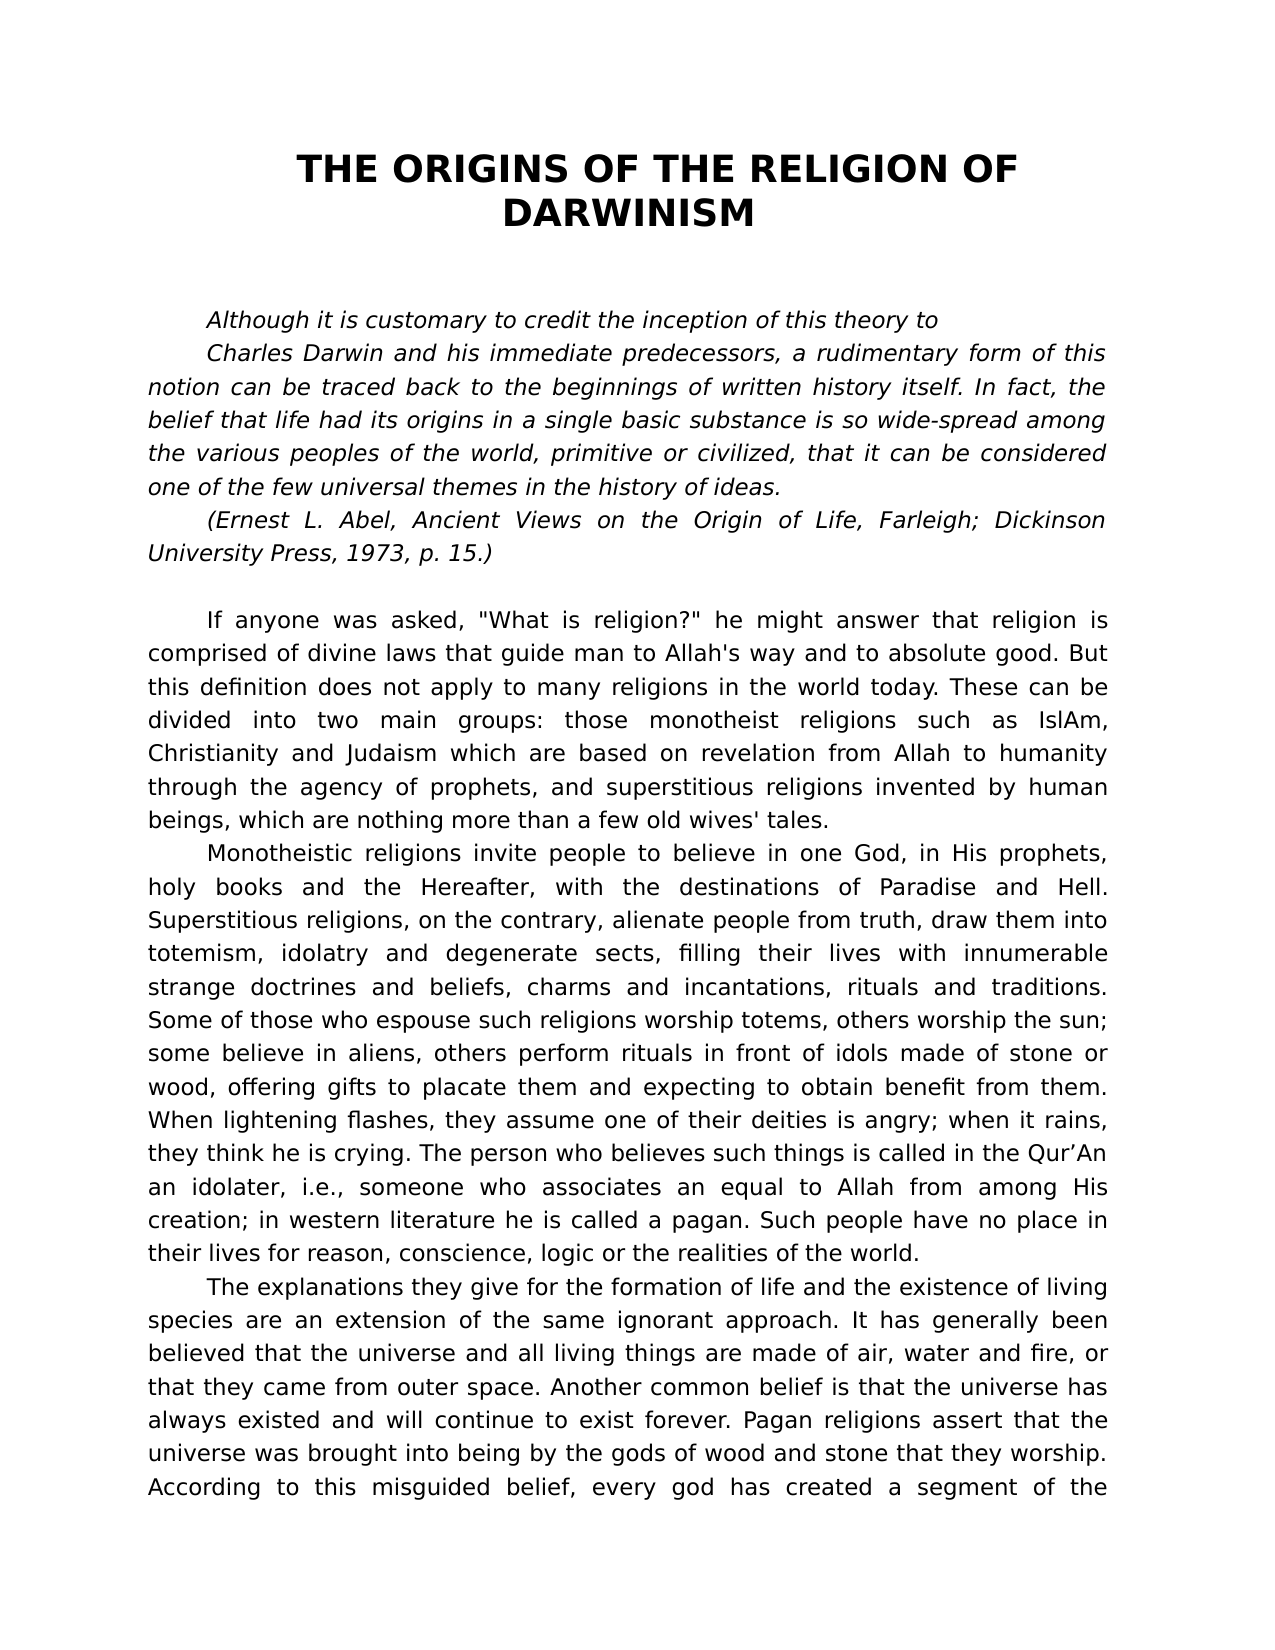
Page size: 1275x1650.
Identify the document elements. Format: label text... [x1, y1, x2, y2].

text Charles Darwin and his immediate predecessors, a rudimentary form of this notion can be traced back to the beginnings of written history itself. In fact, the belief that life had its origins in a single basic substance is so wide-spread among the various peoples of the world, primitive or civilized, that it can be considered one of the few universal themes in the history of ideas. [148, 335, 1110, 502]
subtitle THE ORIGINS OF THE RELIGION OF DARWINISM [148, 148, 1110, 235]
text (Ernest L. Abel, Ancient Views on the Origin of Life, Farleigh; Dickinson University Press, 1973, p. 15.) [148, 502, 1110, 568]
text Although it is customary to credit the inception of this theory to [148, 302, 1110, 335]
text Monotheistic religions invite people to believe in one God, in His prophets, holy books and the Hereafter, with the destinations of Paradise and Hell. Superstitious religions, on the contrary, alienate people from truth, draw them into totemism, idolatry and degenerate sects, filling their lives with innumerable strange doctrines and beliefs, charms and incantations, rituals and traditions. Some of those who espouse such religions worship totems, others worship the sun; some believe in aliens, others perform rituals in front of idols made of stone or wood, offering gifts to placate them and expecting to obtain benefit from them. When lightening flashes, they assume one of their deities is angry; when it rains, they think he is crying. The person who believes such things is called in the Qur’An an idolater, i.e., someone who associates an equal to Allah from among His creation; in western literature he is called a pagan. Such people have no place in their lives for reason, conscience, logic or the realities of the world. [148, 835, 1110, 1268]
text The explanations they give for the formation of life and the existence of living species are an extension of the same ignorant approach. It has generally been believed that the universe and all living things are made of air, water and fire, or that they came from outer space. Another common belief is that the universe has always existed and will continue to exist forever. Pagan religions assert that the universe was brought into being by the gods of wood and stone that they worship. According to this misguided belief, every god has created a segment of the [148, 1268, 1110, 1502]
text If anyone was asked, "What is religion?" he might answer that religion is comprised of divine laws that guide man to Allah's way and to absolute good. But this definition does not apply to many religions in the world today. These can be divided into two main groups: those monotheist religions such as IslAm, Christianity and Judaism which are based on revelation from Allah to humanity through the agency of prophets, and superstitious religions invented by human beings, which are nothing more than a few old wives' tales. [148, 602, 1110, 835]
